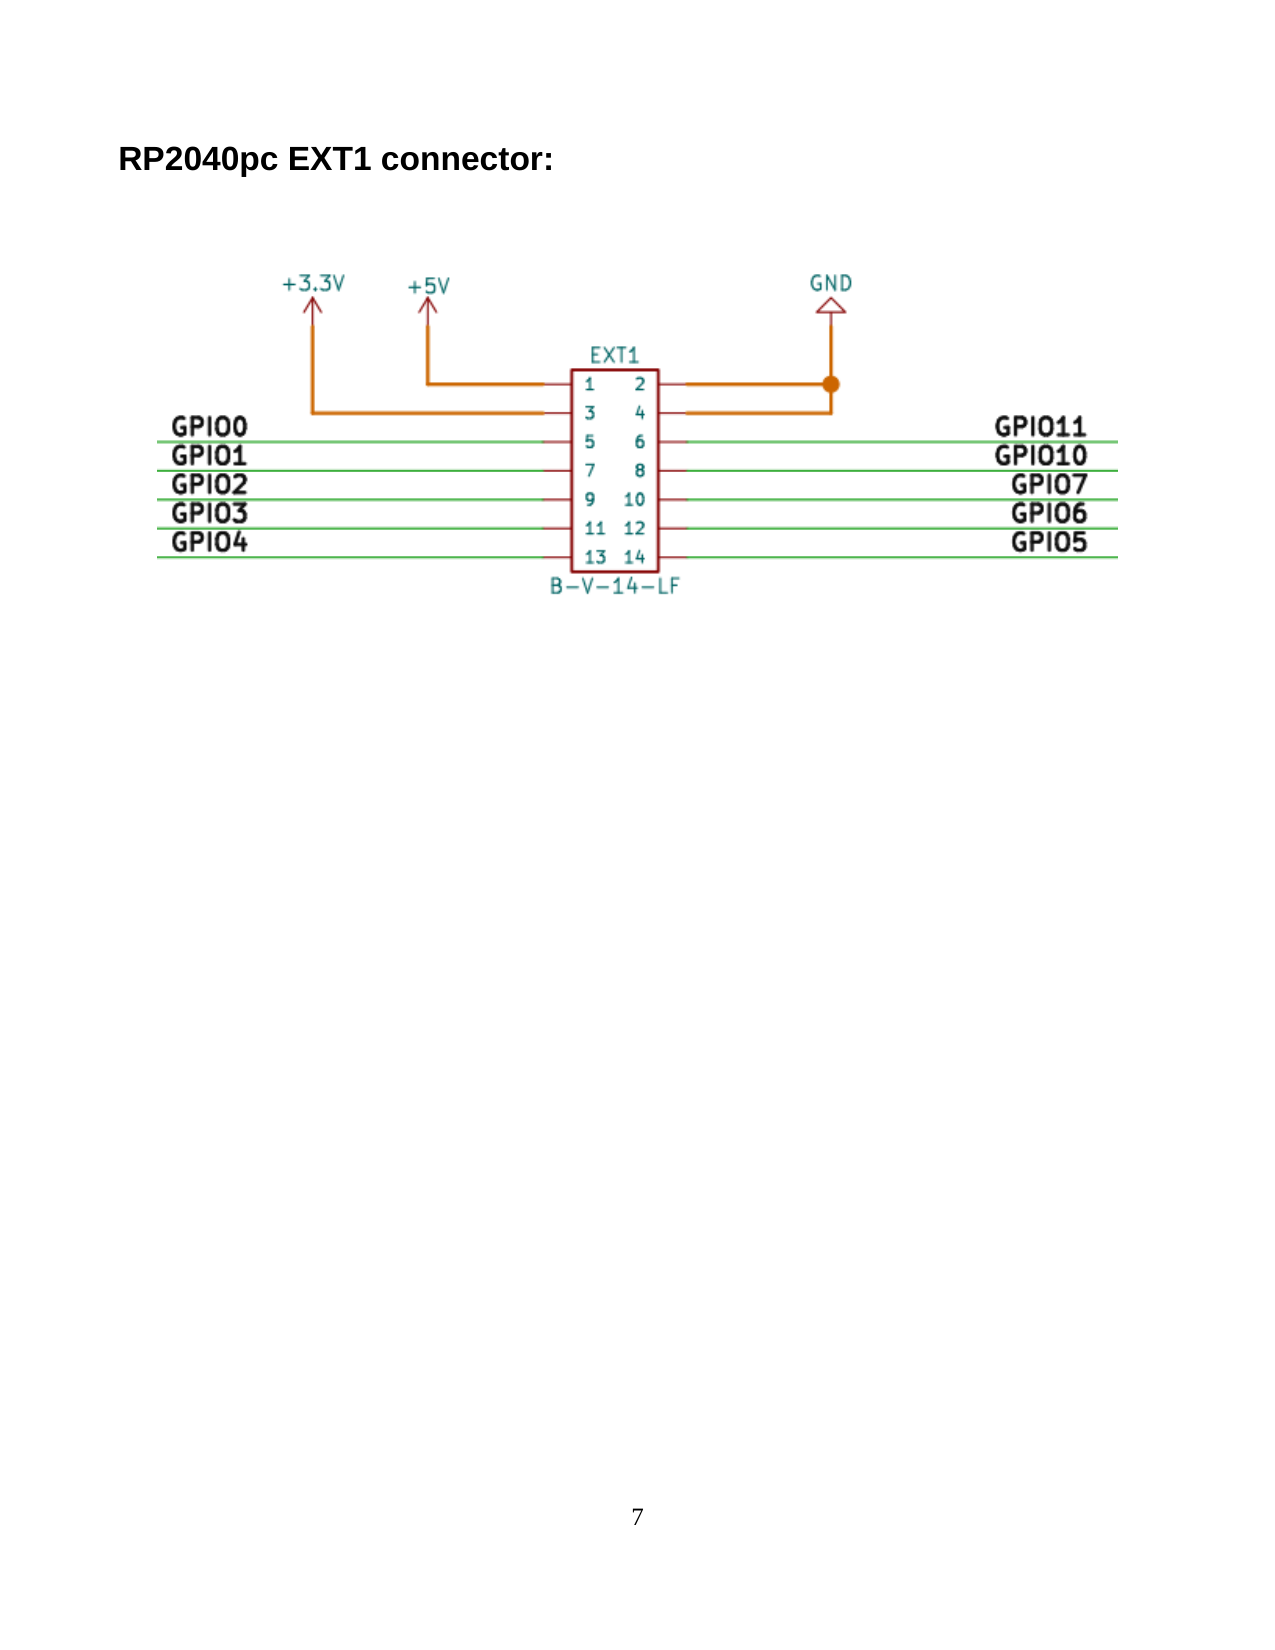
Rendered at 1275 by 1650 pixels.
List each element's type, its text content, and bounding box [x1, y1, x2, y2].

subtitle RP2040pc EXT1 connector: [118, 139, 1157, 178]
picture [157, 237, 1118, 660]
